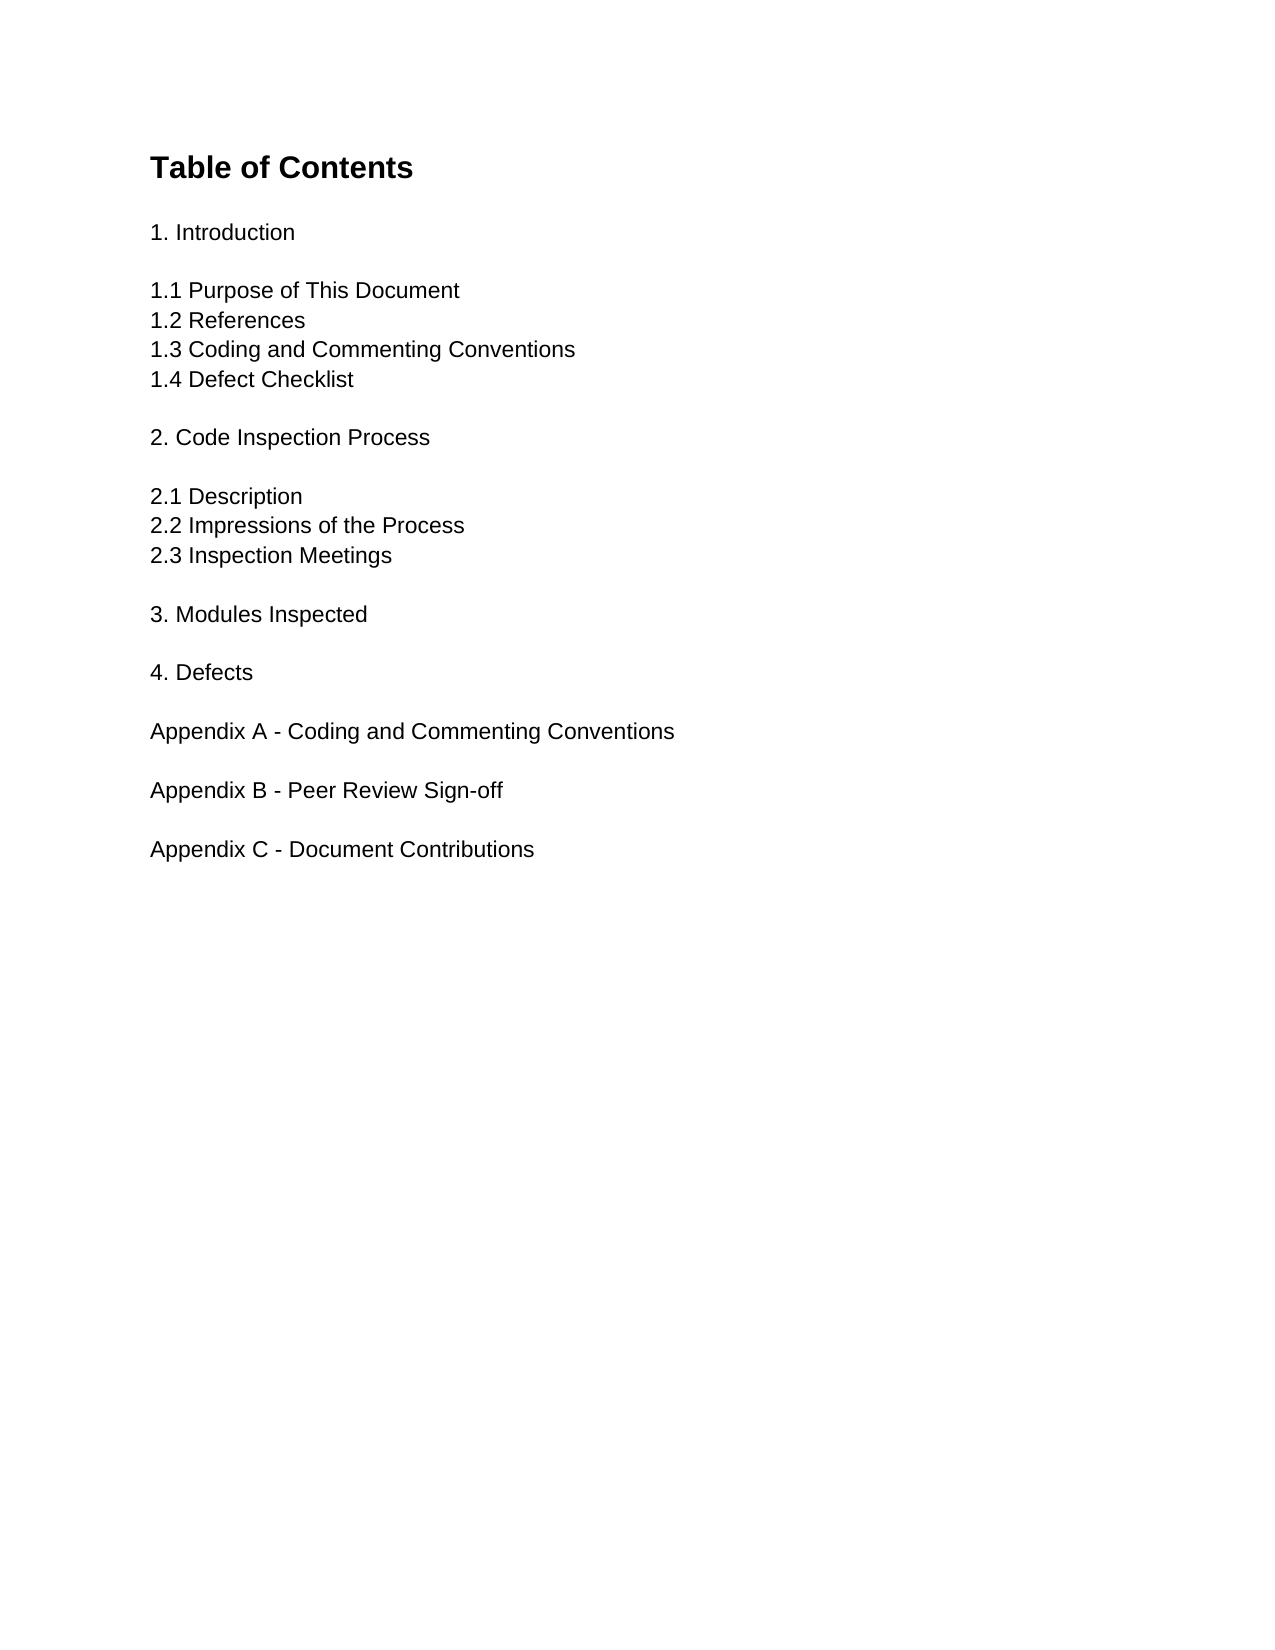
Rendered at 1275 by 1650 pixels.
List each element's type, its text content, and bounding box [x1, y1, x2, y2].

text 1.1 Purpose of This Document [150, 278, 1125, 304]
text 1.4 Defect Checklist [150, 366, 1125, 392]
text 3. Modules Inspected [150, 601, 1125, 627]
text Table of Contents [150, 150, 1125, 185]
text 2.3 Inspection Meetings [150, 543, 1125, 568]
text 1.2 References [150, 308, 1125, 333]
text 2. Code Inspection Process [150, 425, 1125, 451]
text 1. Introduction [150, 219, 1125, 245]
text Appendix A - Coding and Commenting Conventions [150, 719, 1125, 744]
text Appendix B - Peer Review Sign-off [150, 778, 1125, 803]
text 2.1 Description [150, 484, 1125, 509]
text Appendix C - Document Contributions [150, 836, 1125, 862]
text 1.3 Coding and Commenting Conventions [150, 337, 1125, 363]
text 4. Defects [150, 660, 1125, 686]
text 2.2 Impressions of the Process [150, 513, 1125, 539]
